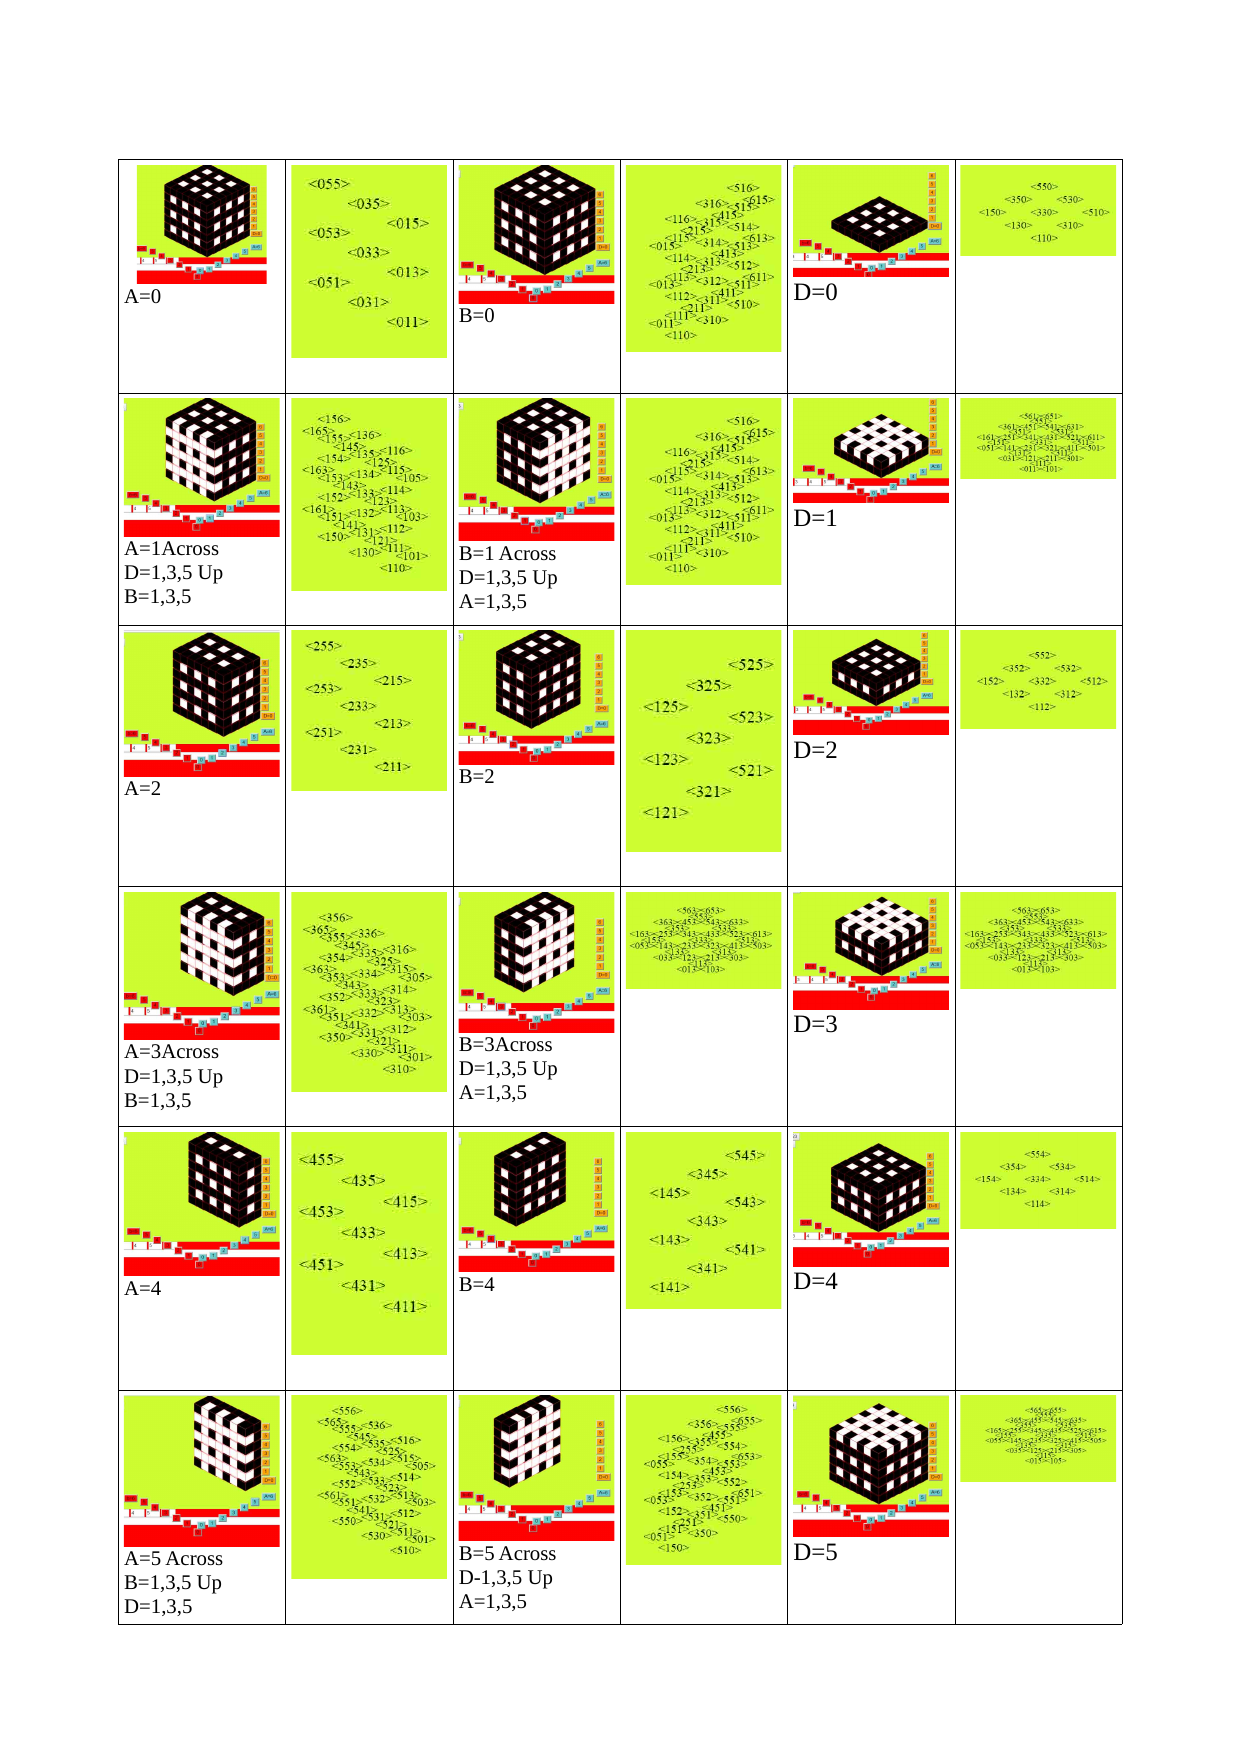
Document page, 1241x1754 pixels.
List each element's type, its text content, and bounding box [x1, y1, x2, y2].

table_header A=0 [119, 160, 285, 392]
picture [458, 1395, 615, 1541]
table_header [621, 160, 787, 392]
table_cell D=1 [788, 394, 955, 624]
picture [960, 1395, 1117, 1482]
picture [136, 165, 267, 284]
table_header [956, 160, 1122, 392]
table_cell A=2 [119, 626, 285, 886]
table_cell [956, 626, 1122, 886]
table_cell A=3Across D=1,3,5 Up B=1,3,5 [119, 1040, 285, 1126]
picture [458, 630, 615, 765]
table_header [286, 160, 453, 392]
table_cell [621, 626, 787, 886]
table_cell [621, 887, 787, 1126]
picture [625, 165, 782, 352]
table_cell A=1Across D=1,3,5 Up B=1,3,5 [119, 394, 285, 624]
picture [960, 630, 1117, 729]
picture [123, 892, 280, 1040]
table_cell B=1 Across D=1,3,5 Up A=1,3,5 [454, 394, 620, 624]
picture [458, 165, 615, 304]
table_cell B=5 Across D-1,3,5 Up A=1,3,5 [454, 1391, 620, 1624]
table_cell [286, 394, 453, 624]
table_cell B=2 [454, 626, 620, 886]
table_cell B=3Across D=1,3,5 Up A=1,3,5 [454, 887, 620, 1126]
table_header B=0 [454, 304, 620, 392]
picture [291, 892, 447, 1092]
table_cell [621, 1391, 787, 1624]
picture [291, 398, 447, 591]
table_cell B=4 [454, 1127, 620, 1389]
picture [123, 1395, 280, 1547]
table_cell A=4 [119, 1127, 285, 1389]
picture [291, 1132, 447, 1355]
table_cell [119, 887, 285, 1039]
table_cell [286, 626, 453, 886]
table_cell [956, 887, 1122, 1126]
table_cell D=3 [788, 1010, 955, 1126]
table_cell [956, 1391, 1122, 1624]
picture [625, 630, 782, 852]
picture [625, 1395, 782, 1565]
table_header D=0 [788, 160, 955, 392]
picture [793, 1132, 949, 1267]
table_cell [286, 887, 453, 1126]
table_cell [956, 1127, 1122, 1389]
table_cell [621, 394, 787, 624]
picture [793, 1395, 949, 1537]
picture [458, 892, 615, 1033]
picture [123, 630, 280, 777]
picture [960, 892, 1117, 989]
table_cell [956, 394, 1122, 624]
picture [793, 630, 949, 735]
picture [793, 398, 949, 503]
table_cell [286, 1127, 453, 1389]
picture [123, 1132, 280, 1276]
picture [458, 398, 615, 541]
table_cell [788, 887, 955, 1009]
table_cell A=5 Across B=1,3,5 Up D=1,3,5 [119, 1391, 285, 1624]
table_header [454, 160, 620, 303]
picture [793, 892, 949, 1010]
table_cell D=5 [788, 1391, 955, 1624]
picture [291, 1395, 447, 1579]
table_cell [621, 1127, 787, 1389]
picture [123, 398, 280, 537]
table_cell [286, 1391, 453, 1578]
picture [625, 398, 782, 585]
table_cell [286, 1579, 453, 1624]
picture [625, 1132, 782, 1309]
picture [960, 398, 1117, 479]
picture [291, 630, 447, 791]
table_cell D=2 [788, 626, 955, 886]
picture [458, 1132, 615, 1272]
picture [960, 1132, 1117, 1229]
picture [291, 165, 447, 358]
picture [625, 892, 782, 989]
picture [960, 165, 1117, 256]
picture [793, 165, 949, 277]
table_cell D=4 [788, 1127, 955, 1389]
